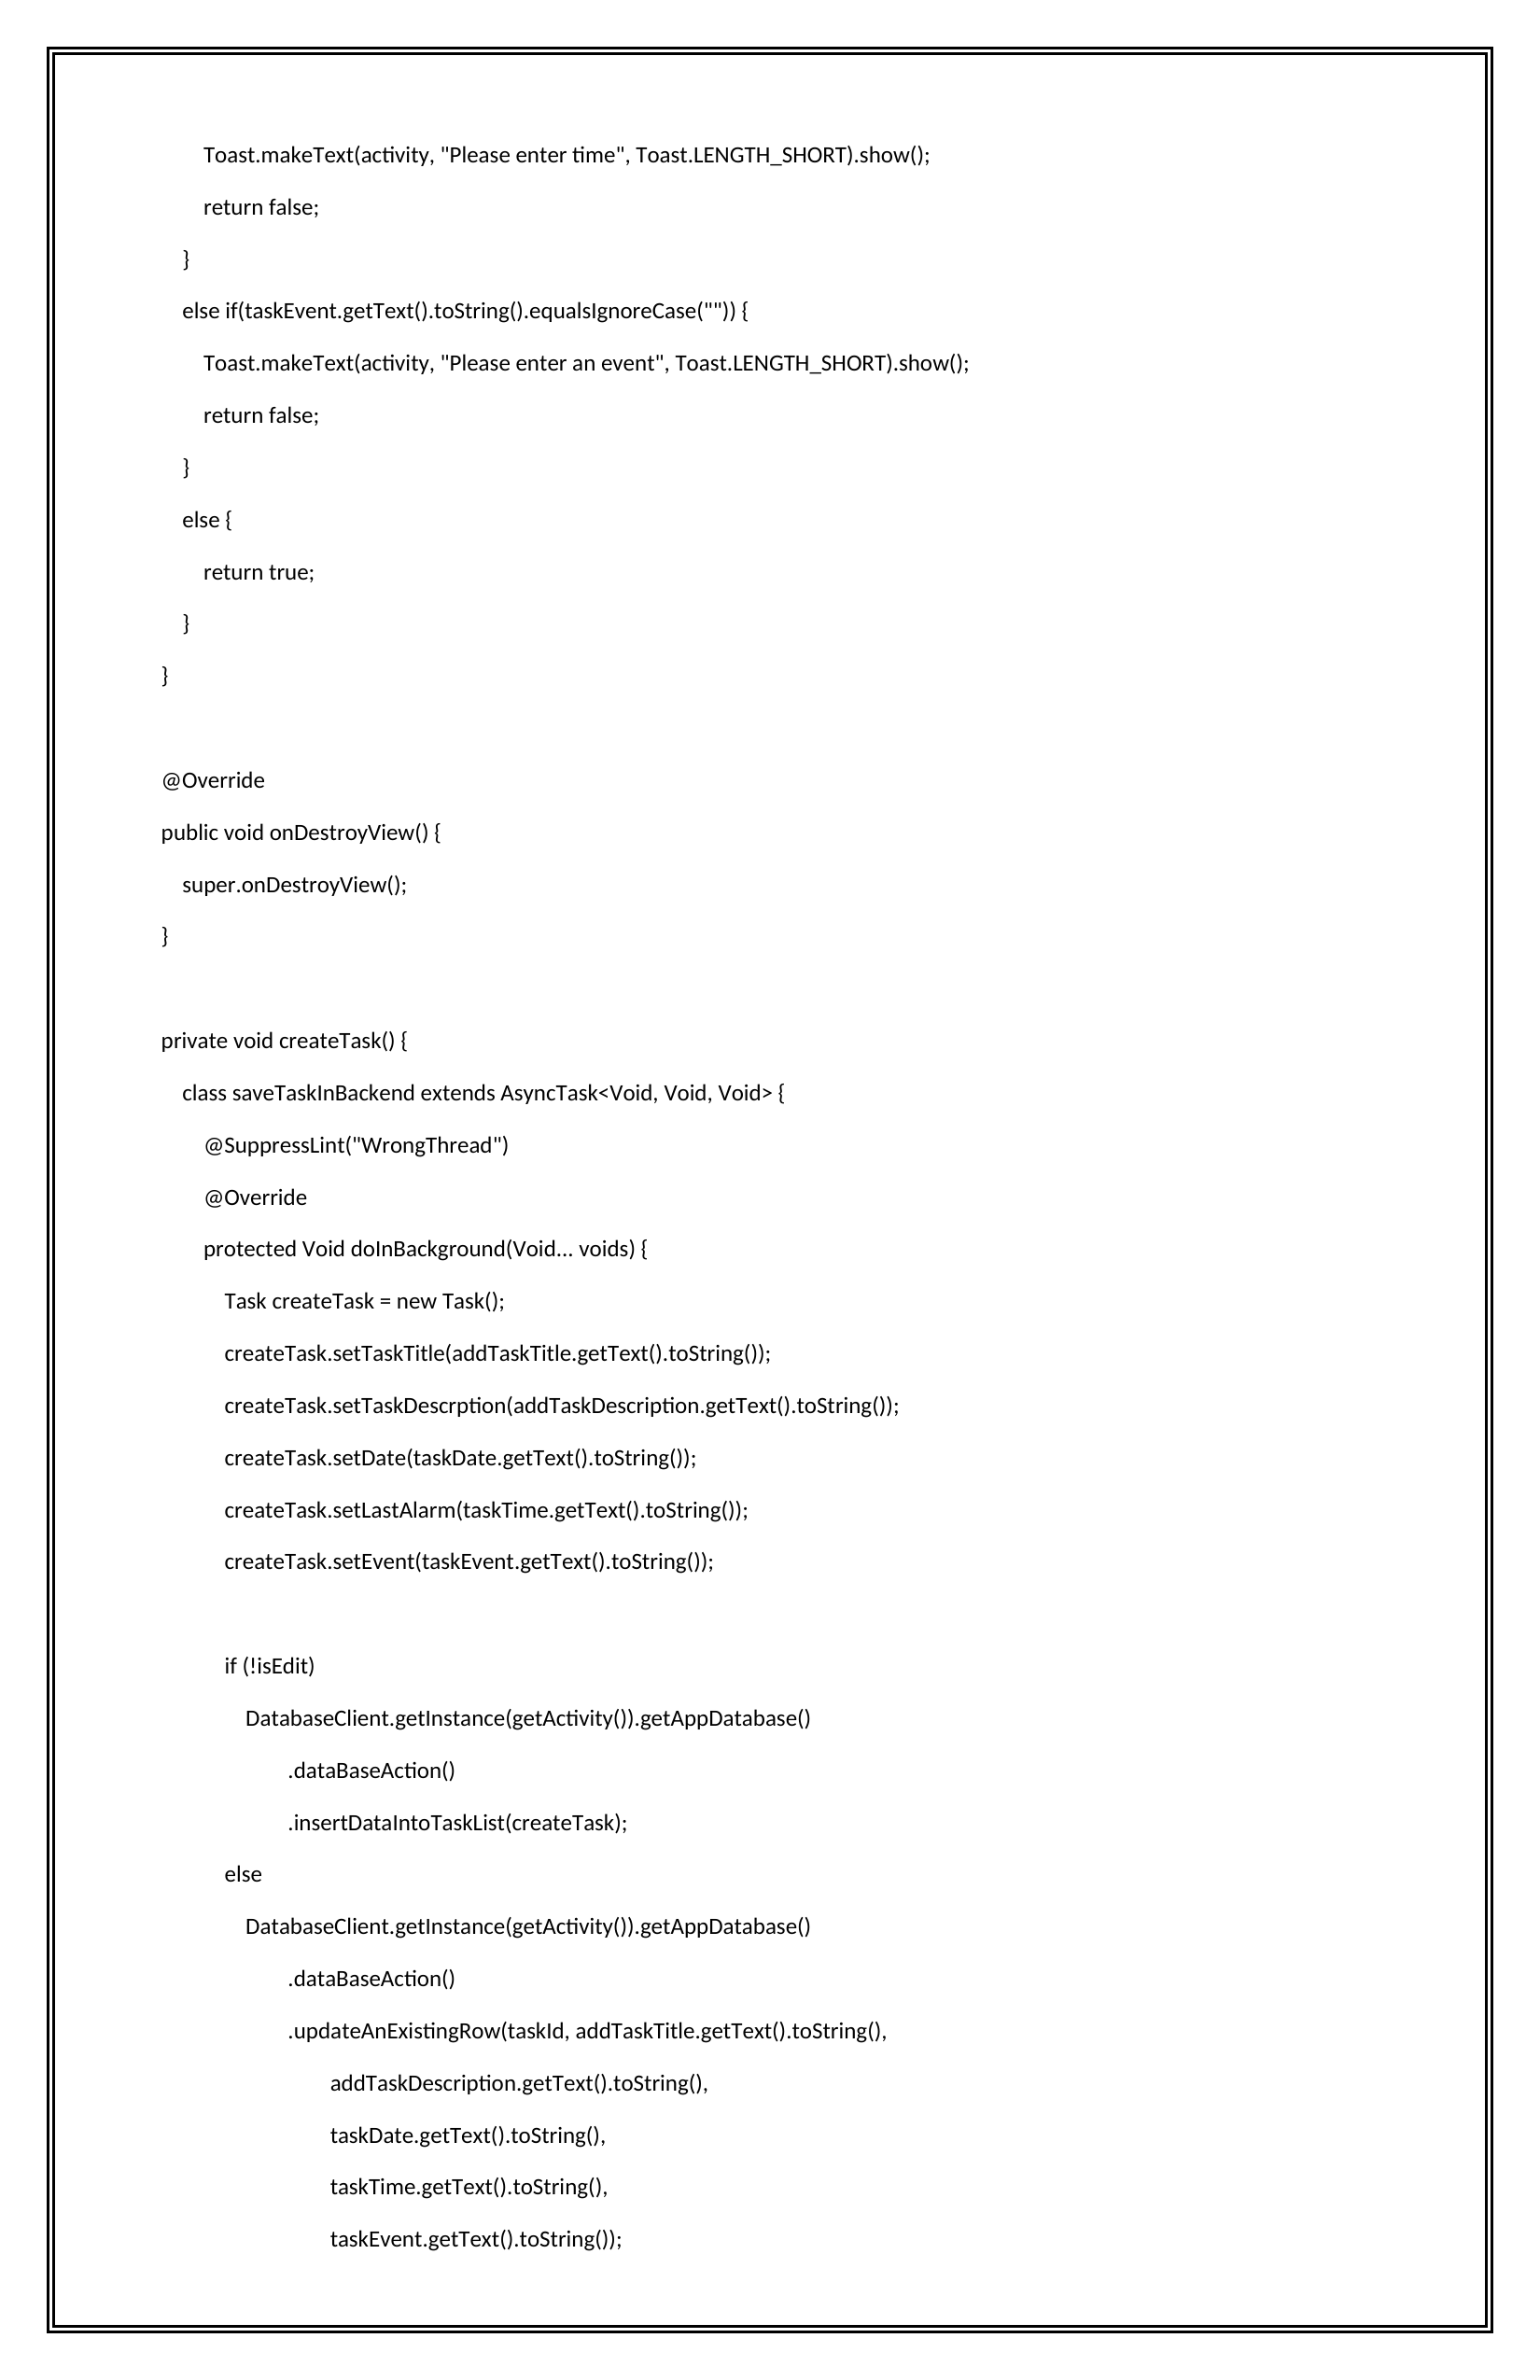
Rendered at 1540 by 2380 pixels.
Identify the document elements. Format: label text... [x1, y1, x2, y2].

text createTask.setTaskDescrption(addTaskDescription.getText().toString()); [140, 1391, 1400, 1420]
text } [140, 661, 1400, 690]
text } [140, 921, 1400, 950]
text private void createTask() { [140, 1026, 1400, 1055]
text } [140, 453, 1400, 482]
text protected Void doInBackground(Void... voids) { [140, 1234, 1400, 1263]
text taskDate.getText().toString(), [140, 2121, 1400, 2149]
text createTask.setEvent(taskEvent.getText().toString()); [140, 1547, 1400, 1575]
text createTask.setDate(taskDate.getText().toString()); [140, 1443, 1400, 1471]
text createTask.setLastAlarm(taskTime.getText().toString()); [140, 1495, 1400, 1523]
text else if(taskEvent.getText().toString().equalsIgnoreCase("")) { [140, 296, 1400, 325]
text } [140, 609, 1400, 637]
text DatabaseClient.getInstance(getActivity()).getAppDatabase() [140, 1703, 1400, 1732]
text Task createTask = new Task(); [140, 1286, 1400, 1315]
text Toast.makeText(activity, "Please enter an event", Toast.LENGTH_SHORT).show(); [140, 348, 1400, 377]
text else [140, 1859, 1400, 1888]
text .dataBaseAction() [140, 1756, 1400, 1784]
text taskTime.getText().toString(), [140, 2172, 1400, 2201]
text public void onDestroyView() { [140, 818, 1400, 846]
text .updateAnExistingRow(taskId, addTaskTitle.getText().toString(), [140, 2016, 1400, 2045]
text } [140, 245, 1400, 273]
text Toast.makeText(activity, "Please enter time", Toast.LENGTH_SHORT).show(); [140, 140, 1400, 169]
text createTask.setTaskTitle(addTaskTitle.getText().toString()); [140, 1338, 1400, 1367]
text DatabaseClient.getInstance(getActivity()).getAppDatabase() [140, 1911, 1400, 1940]
text return false; [140, 192, 1400, 220]
text return false; [140, 400, 1400, 429]
text taskEvent.getText().toString()); [140, 2224, 1400, 2253]
text super.onDestroyView(); [140, 870, 1400, 898]
text addTaskDescription.getText().toString(), [140, 2068, 1400, 2096]
text .insertDataIntoTaskList(createTask); [140, 1808, 1400, 1836]
text if (!isEdit) [140, 1651, 1400, 1680]
text class saveTaskInBackend extends AsyncTask<Void, Void, Void> { [140, 1078, 1400, 1107]
text @Override [140, 765, 1400, 794]
text @Override [140, 1183, 1400, 1211]
text return true; [140, 557, 1400, 585]
text @SuppressLint("WrongThread") [140, 1130, 1400, 1158]
text else { [140, 505, 1400, 533]
text .dataBaseAction() [140, 1964, 1400, 1993]
